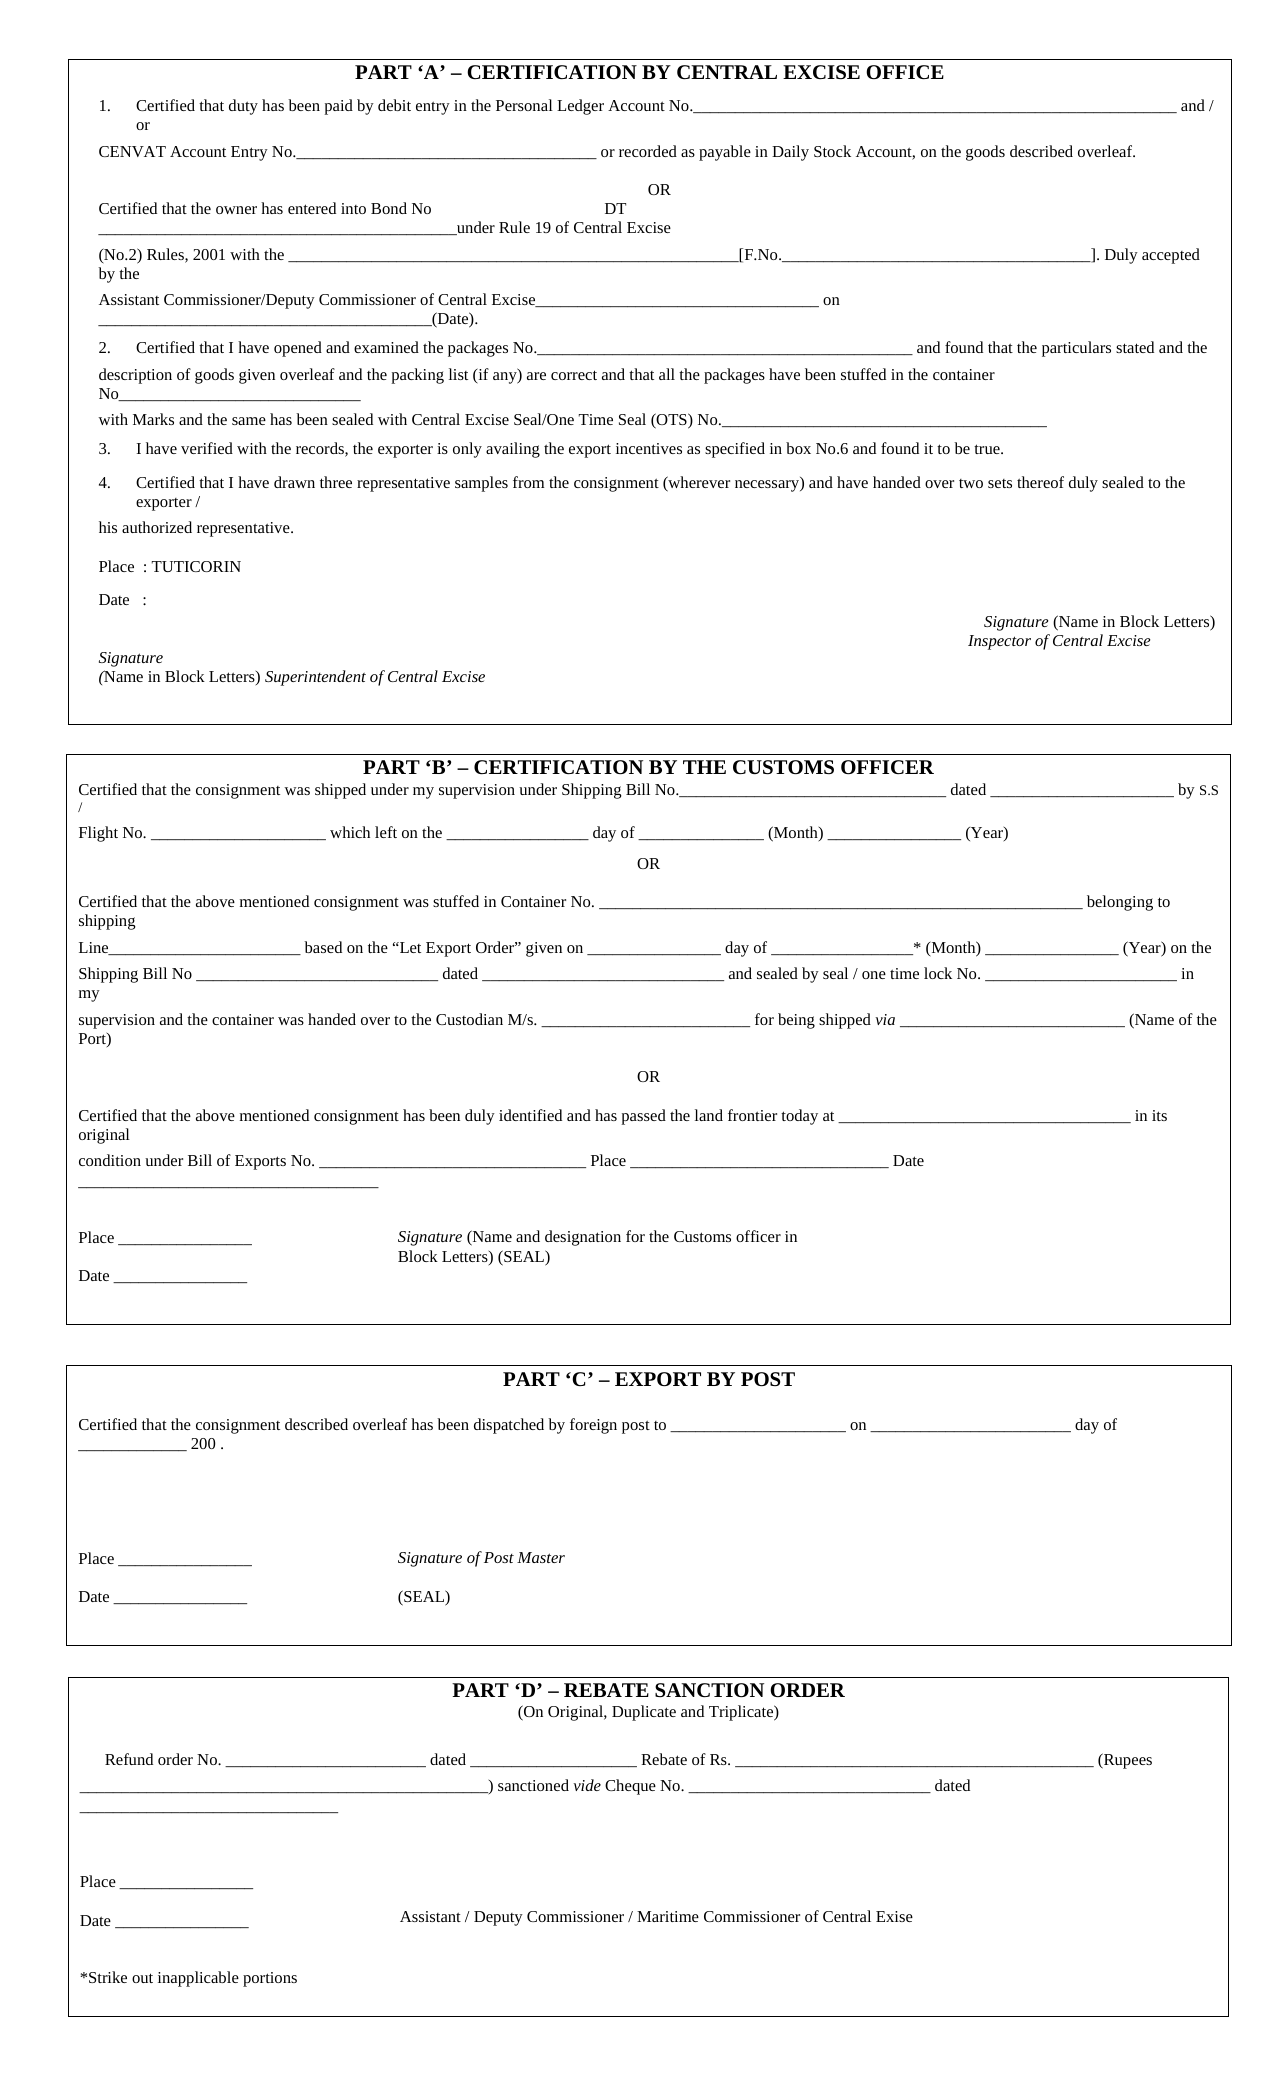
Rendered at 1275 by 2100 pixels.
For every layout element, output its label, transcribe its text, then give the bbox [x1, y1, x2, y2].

table_header PART ‘C’ – EXPORT BY POST Certified that the consignment described overleaf has been dispatched by foreign post to _____________________ on ________________________ day of _____________ 200 . Place ________________ Date ________________ [67, 1366, 1231, 1644]
table_header PART ‘D’ – REBATE SANCTION ORDER (On Original, Duplicate and Triplicate) Refund order No. ________________________ dated ____________________ Rebate of Rs. ___________________________________________ (Rupees _________________________________________________) sanctioned vide Cheque No. _____________________________ dated _______________________________ Place ________________ Date ________________ *Strike out inapplicable portions [69, 1678, 1228, 2016]
table_header PART ‘A’ – CERTIFICATION BY CENTRAL EXCISE OFFICE Certified that duty has been paid by debit entry in the Personal Ledger Account No.__________________________________________________________ and / or CENVAT Account Entry No.____________________________________ or recorded as payable in Daily Stock Account, on the goods described overleaf. OR Certified that the owner has entered into Bond No <o.bond_no or ' '> DT <get_date(o.bond_date) or ' '> ___________________________________________under Rule 19 of Central Excise (No.2) Rules, 2001 with the ______________________________________________________[F.No._____________________________________]. Duly accepted by the Assistant Commissioner/Deputy Commissioner of Central Excise__________________________________ on ________________________________________(Date). Certified that I have opened and examined the packages No._____________________________________________ and found that the particulars stated and the description of goods given overleaf and the packing list (if any) are correct and that all the packages have been stuffed in the container No_____________________________ with Marks and the same has been sealed with Central Excise Seal/One Time Seal (OTS) No._______________________________________ I have verified with the records, the exporter is only availing the export incentives as specified in box No.6 and found it to be true. Certified that I have drawn three representative samples from the consignment (wherever necessary) and have handed over two sets thereof duly sealed to the exporter / his authorized representative. Place : TUTICORIN Date : <get_date(o.invoice_no_id.date_invoice) or ''> Signature (Name in Block Letters) Superintendent of Central Excise [69, 60, 1231, 724]
table_header PART ‘B’ – CERTIFICATION BY THE CUSTOMS OFFICER Certified that the consignment was shipped under my supervision under Shipping Bill No.________________________________ dated ______________________ by S.S / Flight No. _____________________ which left on the _________________ day of _______________ (Month) ________________ (Year) OR Certified that the above mentioned consignment was stuffed in Container No. __________________________________________________________ belonging to shipping Line_______________________ based on the “Let Export Order” given on ________________ day of _________________* (Month) ________________ (Year) on the Shipping Bill No _____________________________ dated _____________________________ and sealed by seal / one time lock No. _______________________ in my supervision and the container was handed over to the Custodian M/s. _________________________ for being shipped via ___________________________ (Name of the Port) OR Certified that the above mentioned consignment has been duly identified and has passed the land frontier today at ___________________________________ in its original condition under Bill of Exports No. ________________________________ Place _______________________________ Date ____________________________________ Place ________________ Date ________________ [67, 755, 1230, 1324]
